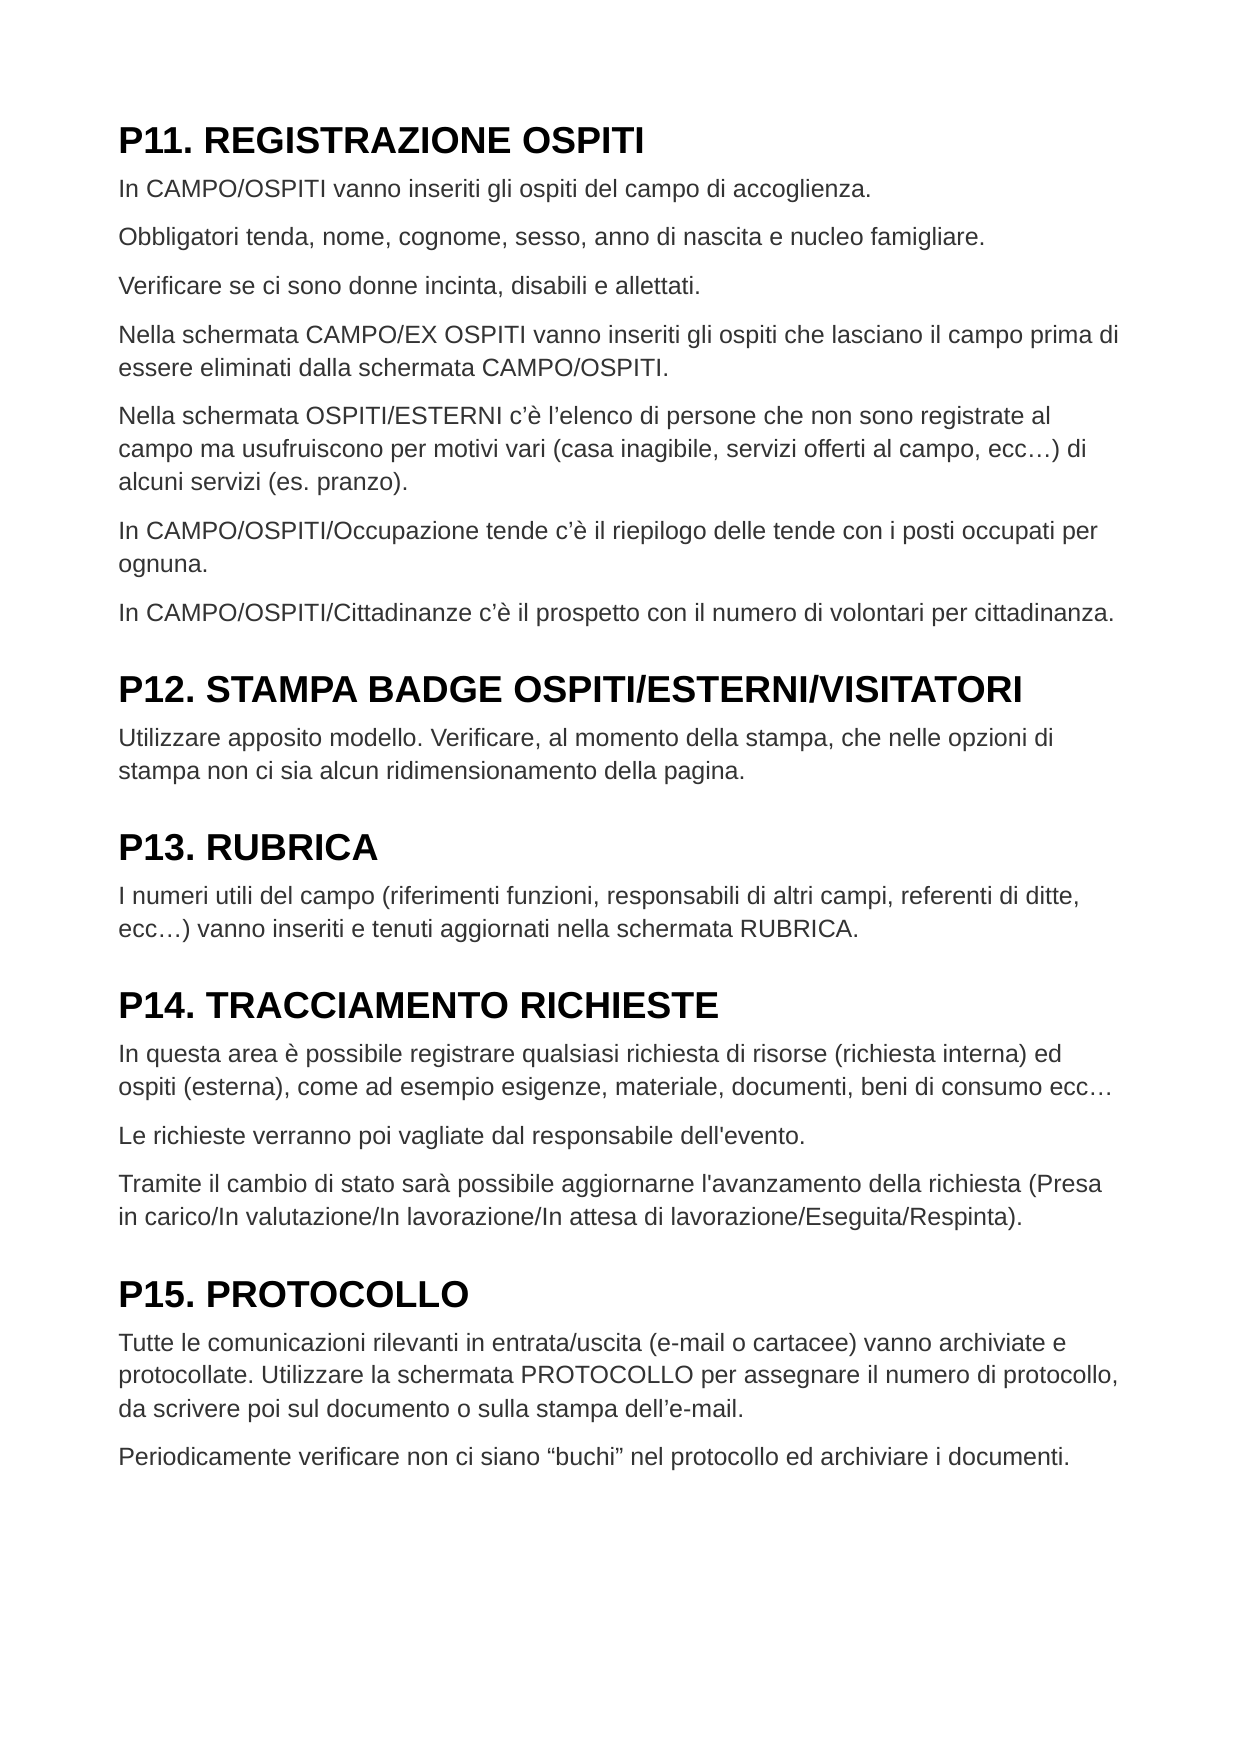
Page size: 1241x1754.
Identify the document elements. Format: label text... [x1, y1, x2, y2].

subtitle P13. RUBRICA [118, 825, 1122, 868]
text In CAMPO/OSPITI vanno inseriti gli ospiti del campo di accoglienza. [118, 174, 1122, 202]
subtitle P15. PROTOCOLLO [118, 1272, 1122, 1315]
text Le richieste verranno poi vagliate dal responsabile dell'evento. [118, 1121, 1122, 1149]
text In CAMPO/OSPITI/Cittadinanze c’è il prospetto con il numero di volontari per cittadinanza. [118, 598, 1122, 626]
text I numeri utili del campo (riferimenti funzioni, responsabili di altri campi, referenti di ditte, ecc…) vanno inseriti e tenuti aggiornati nella schermata RUBRICA. [118, 881, 1122, 943]
text Tutte le comunicazioni rilevanti in entrata/uscita (e-mail o cartacee) vanno archiviate e protocollate. Utilizzare la schermata PROTOCOLLO per assegnare il numero di protocollo, da scrivere poi sul documento o sulla stampa dell’e-mail. [118, 1327, 1122, 1422]
subtitle P11. REGISTRAZIONE OSPITI [118, 118, 1122, 161]
text Nella schermata CAMPO/EX OSPITI vanno inseriti gli ospiti che lasciano il campo prima di essere eliminati dalla schermata CAMPO/OSPITI. [118, 320, 1122, 381]
subtitle P14. TRACCIAMENTO RICHIESTE [118, 983, 1122, 1027]
text Nella schermata OSPITI/ESTERNI c’è l’elenco di persone che non sono registrate al campo ma usufruiscono per motivi vari (casa inagibile, servizi offerti al campo, ecc…) di alcuni servizi (es. pranzo). [118, 401, 1122, 496]
text Verificare se ci sono donne incinta, disabili e allettati. [118, 271, 1122, 300]
text Periodicamente verificare non ci siano “buchi” nel protocollo ed archiviare i documenti. [118, 1442, 1122, 1471]
text Tramite il cambio di stato sarà possibile aggiornarne l'avanzamento della richiesta (Presa in carico/In valutazione/In lavorazione/In attesa di lavorazione/Eseguita/Respinta). [118, 1169, 1122, 1231]
text In CAMPO/OSPITI/Occupazione tende c’è il riepilogo delle tende con i posti occupati per ognuna. [118, 516, 1122, 578]
subtitle P12. STAMPA BADGE OSPITI/ESTERNI/VISITATORI [118, 667, 1122, 710]
text Utilizzare apposito modello. Verificare, al momento della stampa, che nelle opzioni di stampa non ci sia alcun ridimensionamento della pagina. [118, 723, 1122, 784]
text Obbligatori tenda, nome, cognome, sesso, anno di nascita e nucleo famigliare. [118, 222, 1122, 251]
text In questa area è possibile registrare qualsiasi richiesta di risorse (richiesta interna) ed ospiti (esterna), come ad esempio esigenze, materiale, documenti, beni di consumo ecc… [118, 1039, 1122, 1101]
